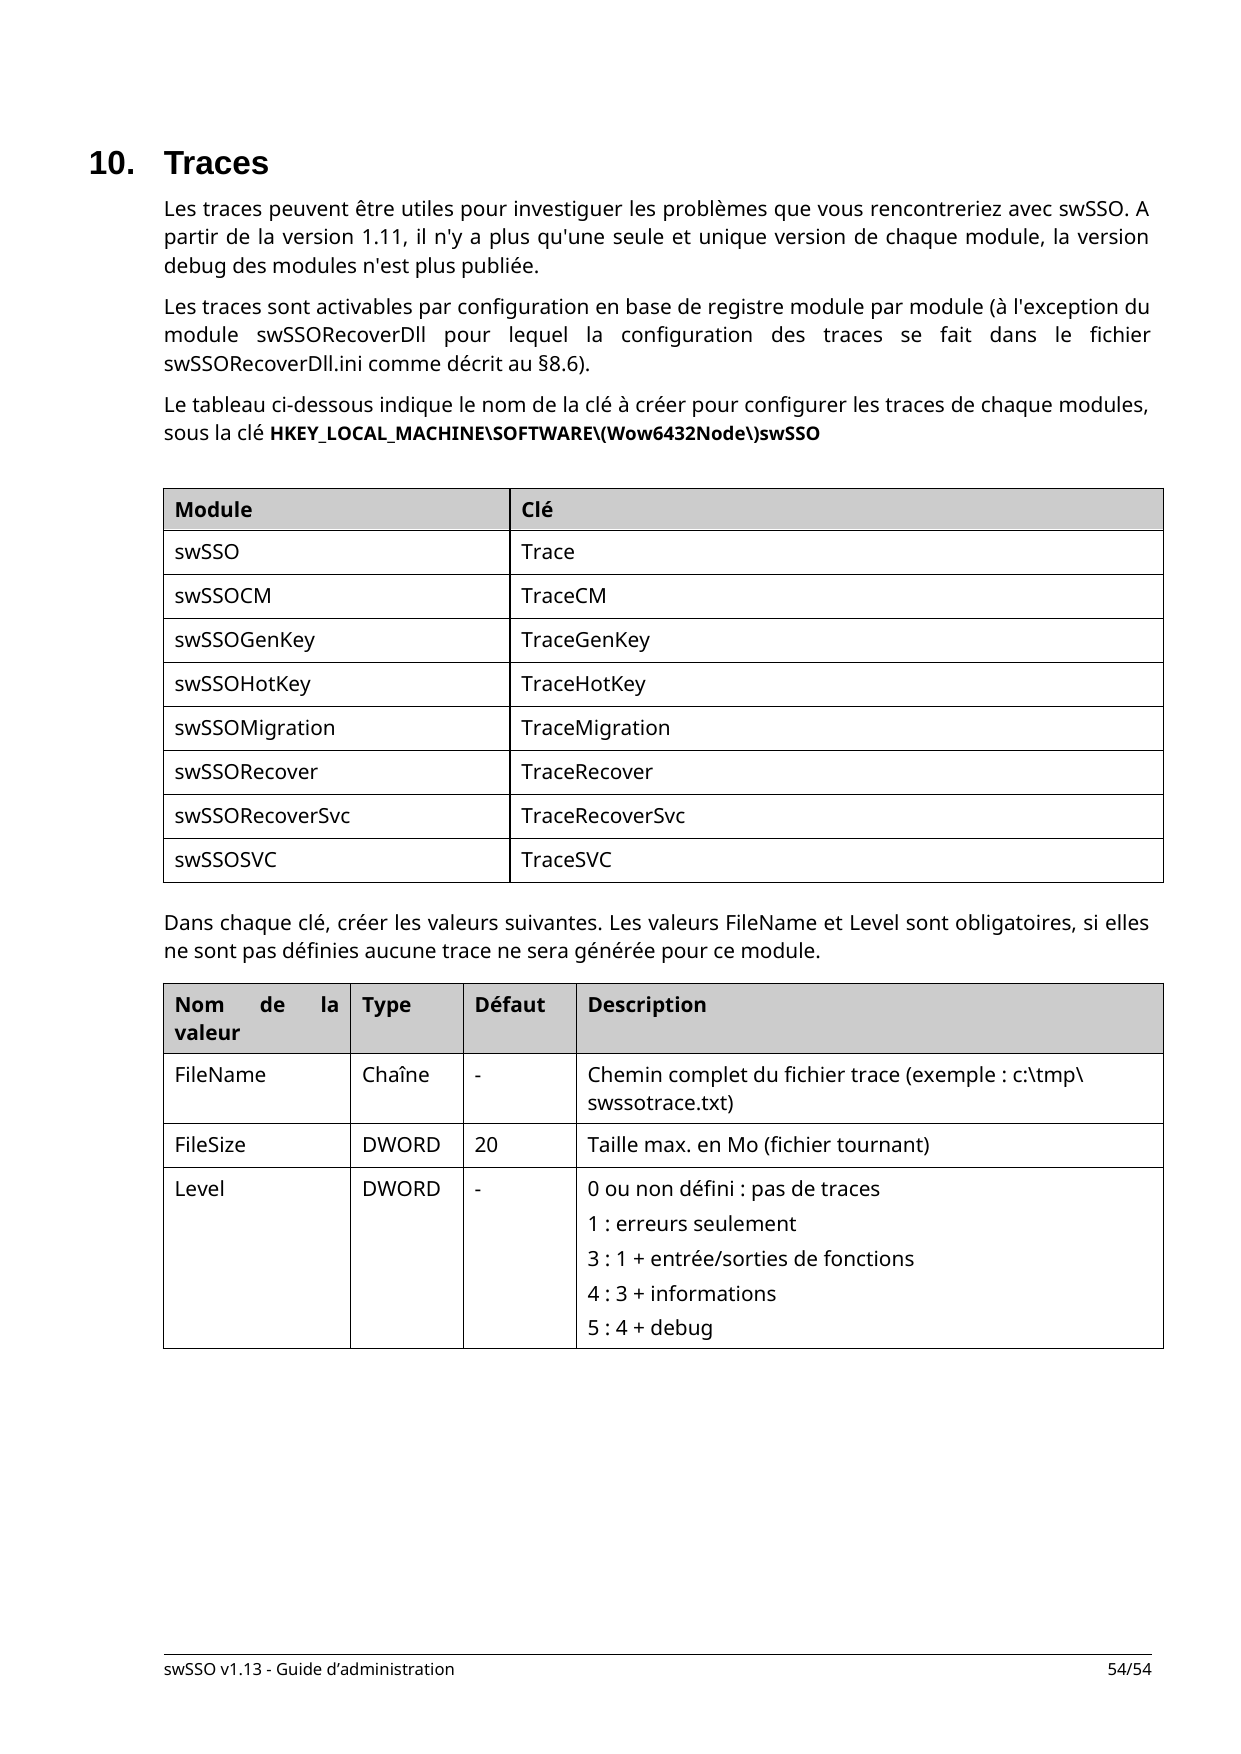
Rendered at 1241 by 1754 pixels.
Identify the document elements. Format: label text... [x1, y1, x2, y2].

table_cell Taille max. en Mo (fichier tournant) [577, 1124, 1163, 1167]
table_cell DWORD [351, 1124, 463, 1167]
table_cell swSSORecover [164, 751, 509, 794]
table_cell FileSize [164, 1124, 350, 1167]
table_header Clé [511, 489, 1163, 529]
table_cell TraceCM [511, 575, 1163, 618]
table_cell Level [164, 1168, 350, 1348]
table_cell swSSOGenKey [164, 619, 509, 662]
table_header Type [351, 984, 463, 1053]
table_cell TraceRecover [511, 751, 1163, 794]
table_header Description [577, 984, 1163, 1053]
table_cell Trace [511, 531, 1163, 573]
table_cell 20 [464, 1124, 576, 1167]
table_header Défaut [464, 984, 576, 1053]
table_cell swSSO [164, 531, 509, 573]
table_cell FileName [164, 1054, 350, 1123]
table_cell Chemin complet du fichier trace (exemple : c:\tmp\swssotrace.txt) [577, 1054, 1163, 1123]
subtitle Traces [89, 143, 1152, 182]
text Le tableau ci-dessous indique le nom de la clé à créer pour configurer les traces de chaque modules, sous la clé HKEY_LOCAL_MACHINE\SOFTWARE\(Wow6432Node\)swSSO [164, 390, 1152, 447]
table_cell TraceHotKey [511, 663, 1163, 706]
table_cell TraceMigration [511, 707, 1163, 750]
table_cell swSSOHotKey [164, 663, 509, 706]
text Dans chaque clé, créer les valeurs suivantes. Les valeurs FileName et Level sont obligatoires, si elles ne sont pas définies aucune trace ne sera générée pour ce module. [164, 908, 1152, 965]
table_cell swSSOMigration [164, 707, 509, 750]
table_cell swSSOCM [164, 575, 509, 618]
table_cell TraceRecoverSvc [511, 795, 1163, 838]
table_cell TraceGenKey [511, 619, 1163, 662]
table_header Module [164, 489, 509, 529]
table_cell - [464, 1168, 576, 1348]
table_header Nom de la valeur [164, 984, 350, 1053]
table_cell 0 ou non défini : pas de traces 1 : erreurs seulement 3 : 1 + entrée/sorties de fonctions 4 : 3 + informations 5 : 4 + debug [577, 1168, 1163, 1348]
table_cell TraceSVC [511, 839, 1163, 882]
table_cell Chaîne [351, 1054, 463, 1123]
table_cell swSSORecoverSvc [164, 795, 509, 838]
text Les traces sont activables par configuration en base de registre module par module (à l'exception du module swSSORecoverDll pour lequel la configuration des traces se fait dans le fichier swSSORecoverDll.ini comme décrit au §8.6). [164, 292, 1152, 377]
text Les traces peuvent être utiles pour investiguer les problèmes que vous rencontreriez avec swSSO. A partir de la version 1.11, il n'y a plus qu'une seule et unique version de chaque module, la version debug des modules n'est plus publiée. [164, 194, 1152, 279]
table_cell DWORD [351, 1168, 463, 1348]
table_cell swSSOSVC [164, 839, 509, 882]
table_cell - [464, 1054, 576, 1123]
